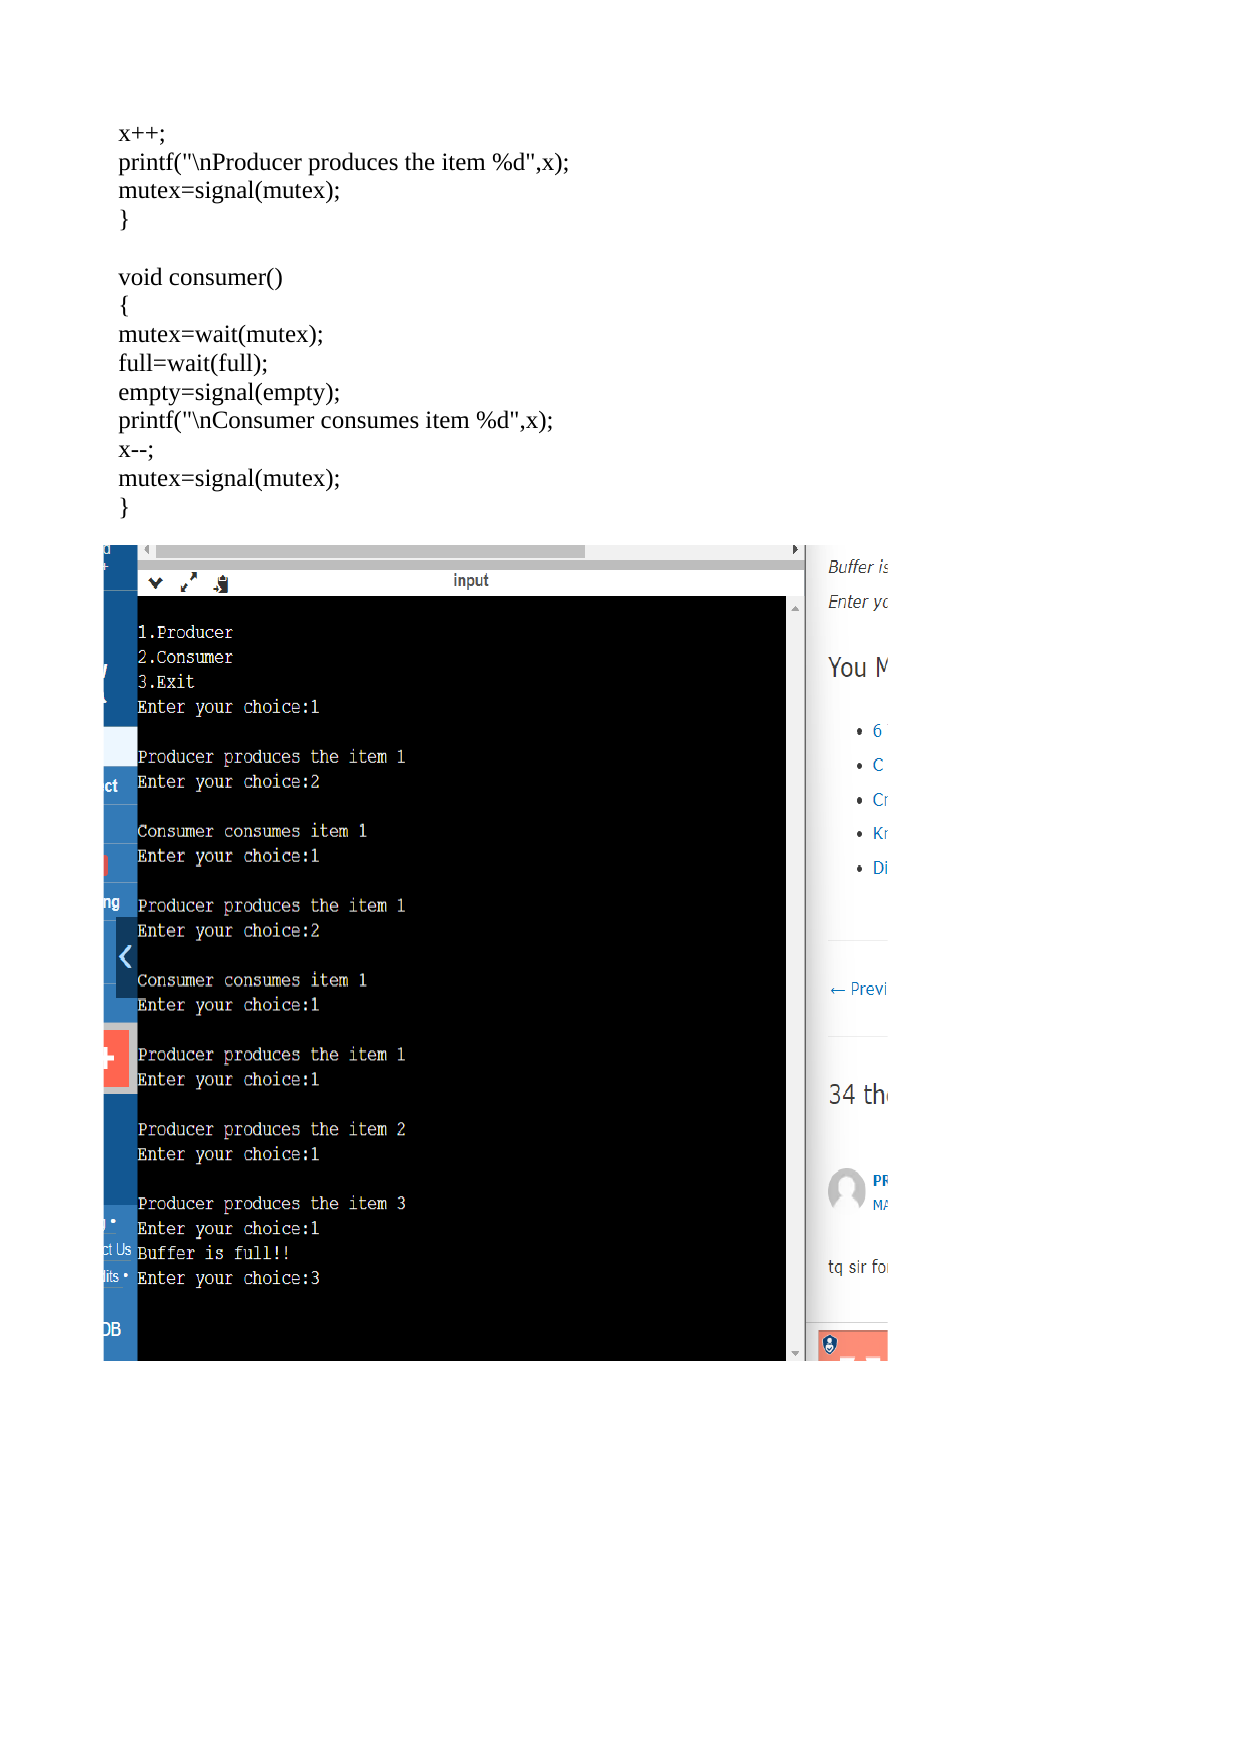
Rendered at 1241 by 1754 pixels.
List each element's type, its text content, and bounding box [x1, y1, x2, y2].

text } [118, 204, 1122, 233]
text mutex=signal(mutex); [118, 176, 1122, 204]
text empty=signal(empty); [118, 377, 1122, 406]
text void consumer() [118, 262, 1122, 291]
picture [103, 545, 342, 1361]
text { [118, 291, 1122, 319]
text mutex=wait(mutex); [118, 319, 1122, 348]
text x--; [118, 434, 1122, 463]
text mutex=signal(mutex); [118, 463, 1122, 492]
text } [118, 492, 1122, 521]
text printf("\nProducer produces the item %d",x); [118, 147, 1122, 176]
text printf("\nConsumer consumes item %d",x); [118, 406, 1122, 434]
text x++; [118, 118, 1122, 147]
text full=wait(full); [118, 348, 1122, 377]
